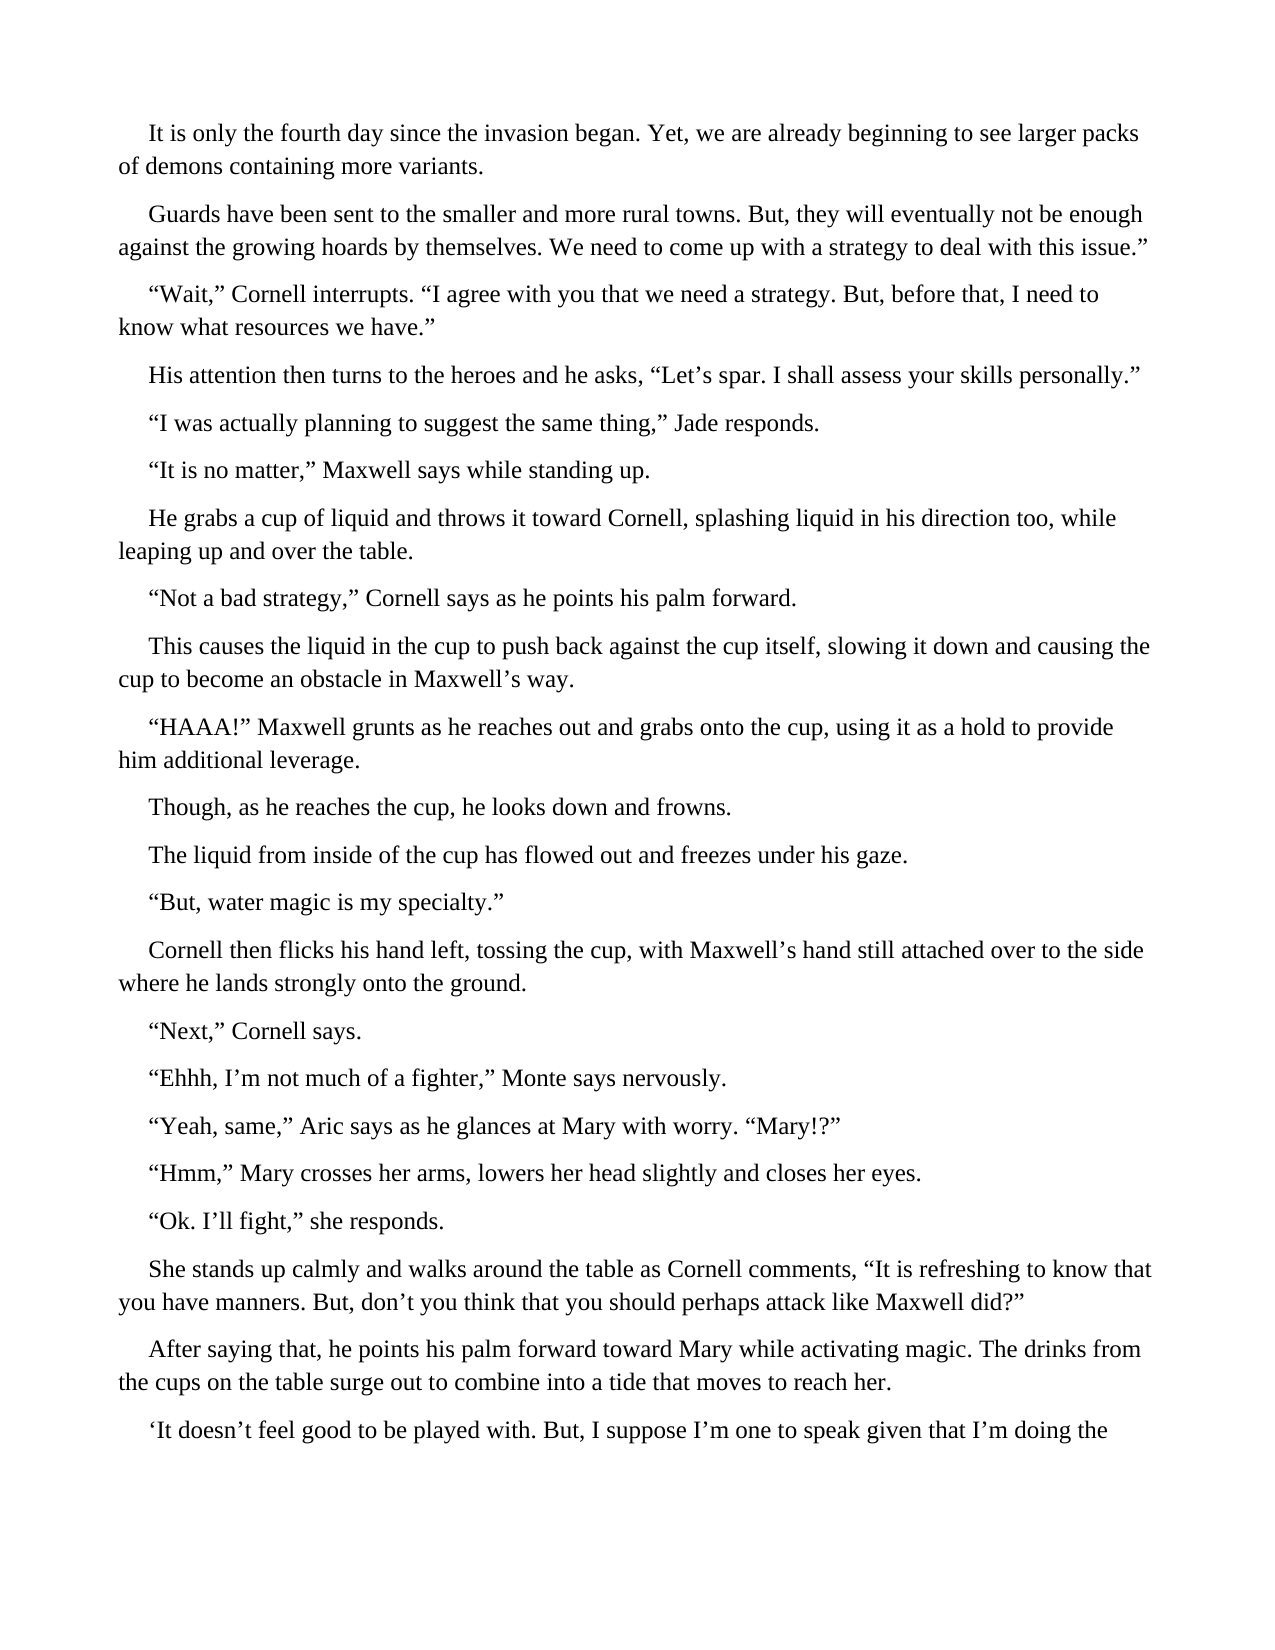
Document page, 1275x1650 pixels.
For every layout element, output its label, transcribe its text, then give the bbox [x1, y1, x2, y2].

text “Hmm,” Mary crosses her arms, lowers her head slightly and closes her eyes. [118, 1158, 1157, 1187]
text “But, water magic is my specialty.” [118, 887, 1157, 916]
text His attention then turns to the heroes and he asks, “Let’s spar. I shall assess your skills personally.” [118, 360, 1157, 389]
text “Ok. I’ll fight,” she responds. [118, 1206, 1157, 1235]
text ‘It doesn’t feel good to be played with. But, I suppose I’m one to speak given that I’m doing the [118, 1415, 1157, 1444]
text Guards have been sent to the smaller and more rural towns. But, they will eventually not be enough against the growing hoards by themselves. We need to come up with a strategy to deal with this issue.” [118, 199, 1157, 261]
text After saying that, he points his palm forward toward Mary while activating magic. The drinks from the cups on the table surge out to combine into a tide that moves to reach her. [118, 1334, 1157, 1396]
text She stands up calmly and walks around the table as Cornell comments, “It is refreshing to know that you have manners. But, don’t you think that you should perhaps attack like Maxwell did?” [118, 1254, 1157, 1316]
text It is only the fourth day since the invasion began. Yet, we are already beginning to see larger packs of demons containing more variants. [118, 118, 1157, 180]
text The liquid from inside of the cup has flowed out and freezes under his gaze. [118, 840, 1157, 869]
text He grabs a cup of liquid and throws it toward Cornell, splashing liquid in his direction too, while leaping up and over the table. [118, 503, 1157, 564]
text Though, as he reaches the cup, he looks down and frowns. [118, 792, 1157, 821]
text “Ehhh, I’m not much of a fighter,” Monte says nervously. [118, 1063, 1157, 1092]
text “Next,” Cornell says. [118, 1016, 1157, 1044]
text “It is no matter,” Maxwell says while standing up. [118, 455, 1157, 484]
text “I was actually planning to suggest the same thing,” Jade responds. [118, 408, 1157, 436]
text “Yeah, same,” Aric says as he glances at Mary with worry. “Mary!?” [118, 1111, 1157, 1140]
text “HAAA!” Maxwell grunts as he reaches out and grabs onto the cup, using it as a hold to provide him additional leverage. [118, 712, 1157, 773]
text This causes the liquid in the cup to push back against the cup itself, slowing it down and causing the cup to become an obstacle in Maxwell’s way. [118, 631, 1157, 693]
text “Wait,” Cornell interrupts. “I agree with you that we need a strategy. But, before that, I need to know what resources we have.” [118, 279, 1157, 341]
text “Not a bad strategy,” Cornell says as he points his palm forward. [118, 583, 1157, 612]
text Cornell then flicks his hand left, tossing the cup, with Maxwell’s hand still attached over to the side where he lands strongly onto the ground. [118, 935, 1157, 997]
